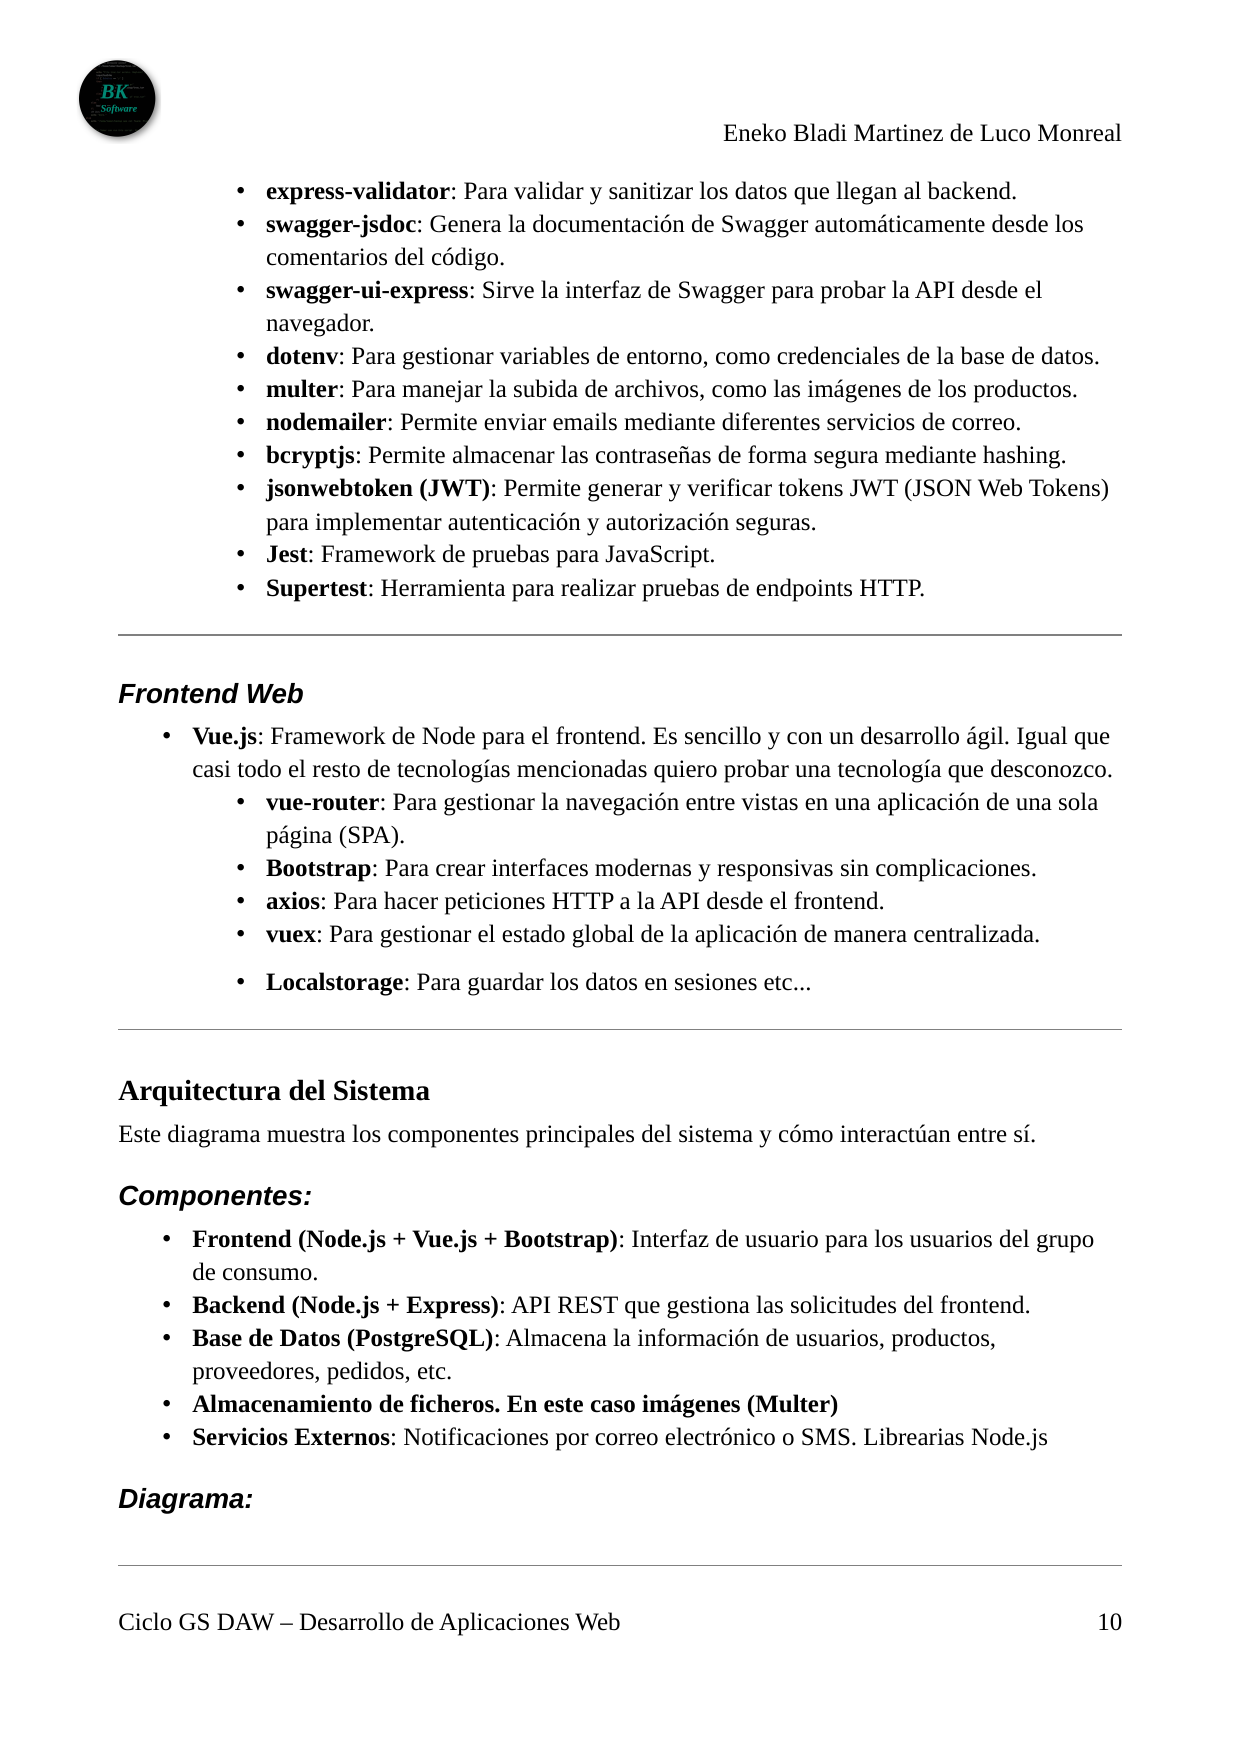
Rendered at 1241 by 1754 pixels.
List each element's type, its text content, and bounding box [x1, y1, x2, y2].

list Almacenamiento de ficheros. En este caso imágenes (Multer) [162, 1389, 1122, 1418]
list vuex: Para gestionar el estado global de la aplicación de manera centralizada. [236, 919, 1122, 948]
list jsonwebtoken (JWT): Permite generar y verificar tokens JWT (JSON Web Tokens) para implementar autenticación y autorización seguras. [236, 473, 1122, 535]
list express-validator: Para validar y sanitizar los datos que llegan al backend. [236, 176, 1122, 205]
subtitle Frontend Web [118, 677, 1122, 709]
list vue-router: Para gestionar la navegación entre vistas en una aplicación de una sola página (SPA). [236, 787, 1122, 849]
list dotenv: Para gestionar variables de entorno, como credenciales de la base de datos. [236, 341, 1122, 370]
list Localstorage: Para guardar los datos en sesiones etc... [236, 967, 1122, 996]
list multer: Para manejar la subida de archivos, como las imágenes de los productos. [236, 374, 1122, 403]
subtitle Componentes: [118, 1180, 1122, 1212]
subtitle Diagrama: [118, 1482, 1122, 1514]
picture [76, 58, 162, 144]
list Jest: Framework de pruebas para JavaScript. [236, 539, 1122, 568]
list Frontend (Node.js + Vue.js + Bootstrap): Interfaz de usuario para los usuarios del grupo de consumo. [162, 1224, 1122, 1286]
list axios: Para hacer peticiones HTTP a la API desde el frontend. [236, 886, 1122, 915]
subtitle Arquitectura del Sistema [118, 1073, 1122, 1107]
list Backend (Node.js + Express): API REST que gestiona las solicitudes del frontend. [162, 1290, 1122, 1319]
text Este diagrama muestra los componentes principales del sistema y cómo interactúan entre sí. [118, 1119, 1122, 1148]
list Supertest: Herramienta para realizar pruebas de endpoints HTTP. [236, 573, 1122, 601]
list swagger-jsdoc: Genera la documentación de Swagger automáticamente desde los comentarios del código. [236, 209, 1122, 271]
list nodemailer: Permite enviar emails mediante diferentes servicios de correo. [236, 407, 1122, 436]
list swagger-ui-express: Sirve la interfaz de Swagger para probar la API desde el navegador. [236, 275, 1122, 337]
list Base de Datos (PostgreSQL): Almacena la información de usuarios, productos, proveedores, pedidos, etc. [162, 1323, 1122, 1385]
list Vue.js: Framework de Node para el frontend. Es sencillo y con un desarrollo ágil. Igual que casi todo el resto de tecnologías mencionadas quiero probar una tecnología que desconozco. [162, 721, 1122, 783]
list bcryptjs: Permite almacenar las contraseñas de forma segura mediante hashing. [236, 441, 1122, 469]
list Bootstrap: Para crear interfaces modernas y responsivas sin complicaciones. [236, 853, 1122, 882]
list Servicios Externos: Notificaciones por correo electrónico o SMS. Librearias Node.js [162, 1422, 1122, 1451]
